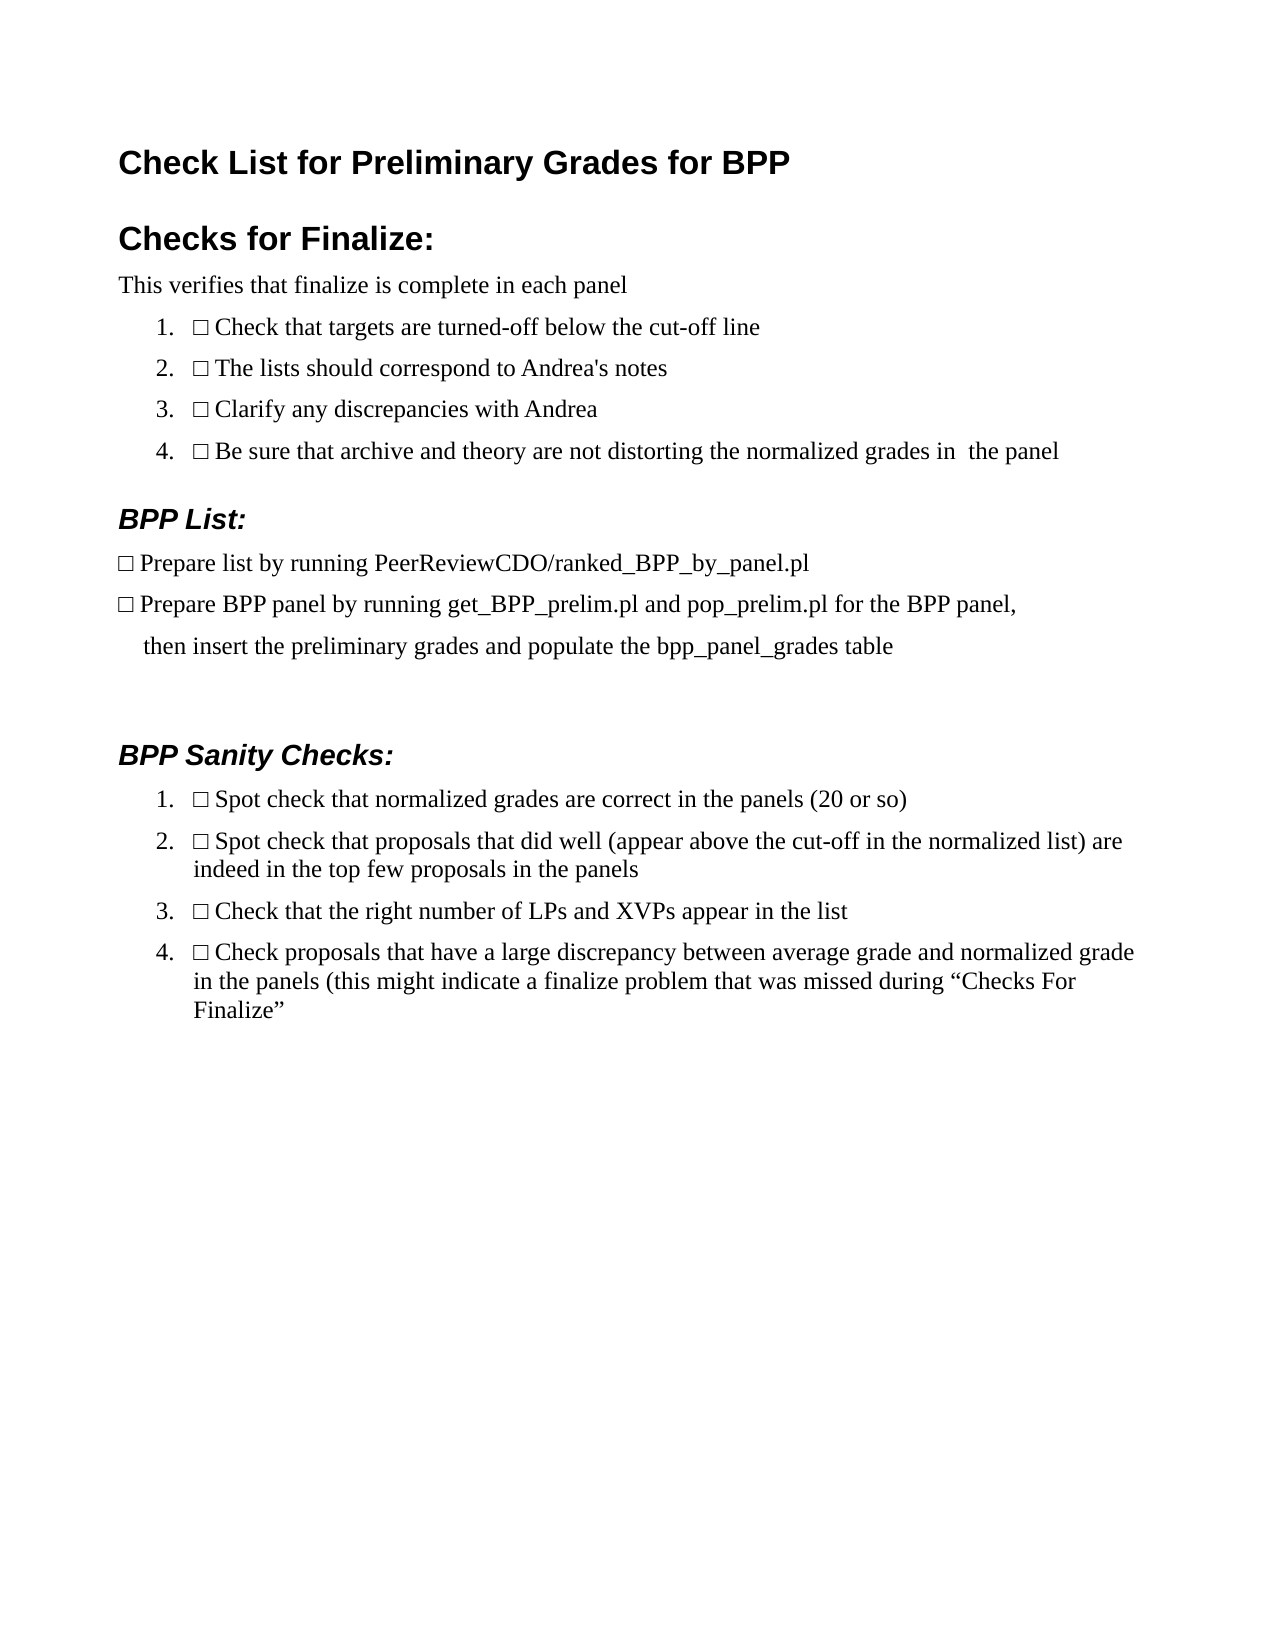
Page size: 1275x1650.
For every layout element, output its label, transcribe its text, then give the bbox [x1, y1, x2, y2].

text □ Prepare list by running PeerReviewCDO/ranked_BPP_by_panel.pl [118, 548, 1157, 577]
text then insert the preliminary grades and populate the bpp_panel_grades table [118, 631, 1157, 659]
list □ Spot check that normalized grades are correct in the panels (20 or so) [156, 784, 1157, 813]
list □ Check proposals that have a large discrepancy between average grade and normalized grade in the panels (this might indicate a finalize problem that was missed during “Checks For Finalize” [156, 937, 1157, 1023]
subtitle BPP Sanity Checks: [118, 738, 1157, 772]
subtitle BPP List: [118, 502, 1157, 536]
text This verifies that finalize is complete in each panel [118, 270, 1157, 299]
list □ Check that the right number of LPs and XVPs appear in the list [156, 896, 1157, 925]
list □ Spot check that proposals that did well (appear above the cut-off in the normalized list) are indeed in the top few proposals in the panels [156, 826, 1157, 883]
list □ The lists should correspond to Andrea's notes [156, 353, 1157, 382]
text □ Prepare BPP panel by running get_BPP_prelim.pl and pop_prelim.pl for the BPP panel, [118, 589, 1157, 618]
list □ Clarify any discrepancies with Andrea [156, 394, 1157, 423]
subtitle Check List for Preliminary Grades for BPP [118, 143, 1157, 182]
list □ Check that targets are turned-off below the cut-off line [156, 312, 1157, 341]
list □ Be sure that archive and theory are not distorting the normalized grades in the panel [156, 436, 1157, 464]
subtitle Checks for Finalize: [118, 219, 1157, 258]
